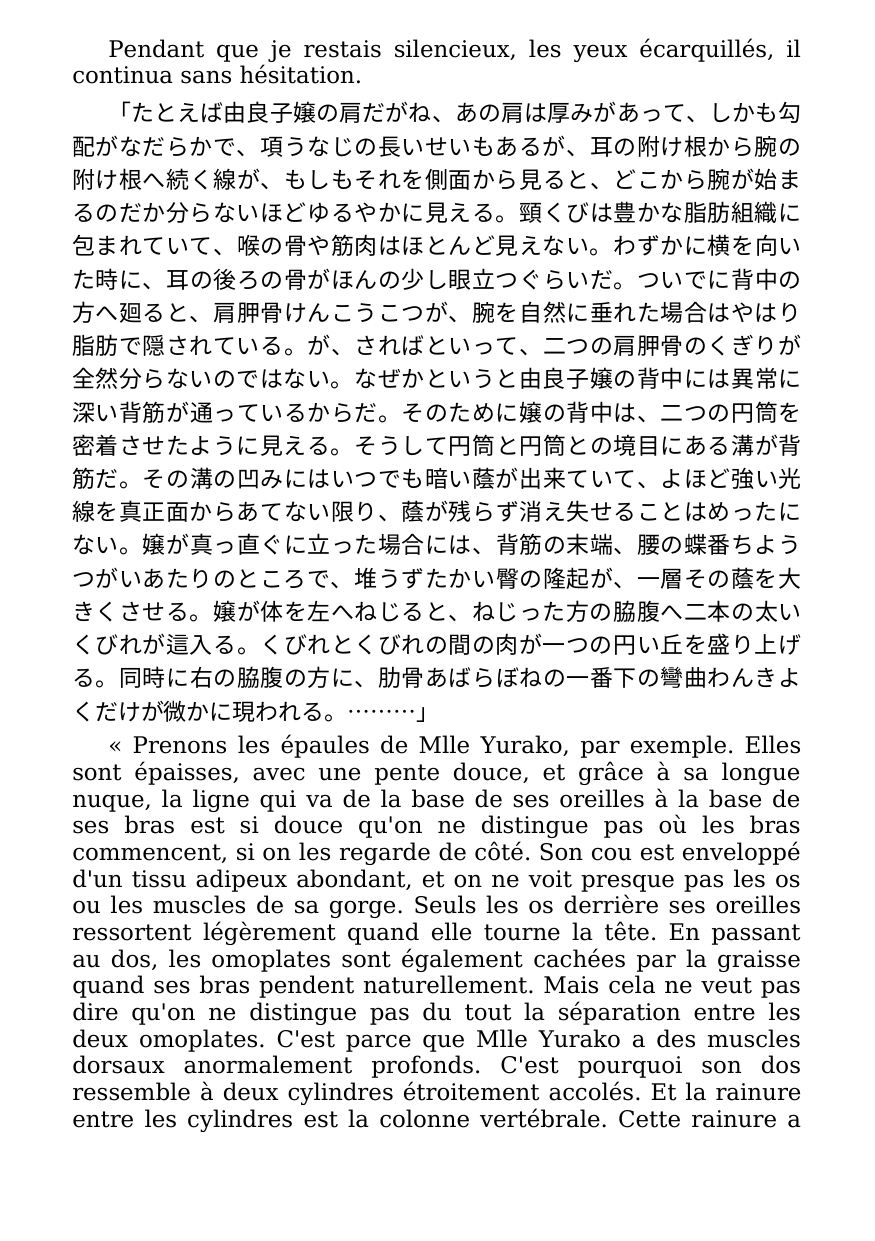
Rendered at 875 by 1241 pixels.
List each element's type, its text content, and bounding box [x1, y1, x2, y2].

text 「たとえば由良子嬢の肩だがね、あの肩は厚みがあって、しかも勾配がなだらかで、項うなじの長いせいもあるが、耳の附け根から腕の附け根へ続く線が、もしもそれを側面から見ると、どこから腕が始まるのだか分らないほどゆるやかに見える。頸くびは豊かな脂肪組織に包まれていて、喉の骨や筋肉はほとんど見えない。わずかに横を向いた時に、耳の後ろの骨がほんの少し眼立つぐらいだ。ついでに背中の方へ廻ると、肩胛骨けんこうこつが、腕を自然に垂れた場合はやはり脂肪で隠されている。が、さればといって、二つの肩胛骨のくぎりが全然分らないのではない。なぜかというと由良子嬢の背中には異常に深い背筋が通っているからだ。そのために嬢の背中は、二つの円筒を密着させたように見える。そうして円筒と円筒との境目にある溝が背筋だ。その溝の凹みにはいつでも暗い蔭が出来ていて、よほど強い光線を真正面からあてない限り、蔭が残らず消え失せることはめったにない。嬢が真っ直ぐに立った場合には、背筋の末端、腰の蝶番ちようつがいあたりのところで、堆うずたかい臀の隆起が、一層その蔭を大きくさせる。嬢が体を左へねじると、ねじった方の脇腹へ二本の太いくびれが這入る。くびれとくびれの間の肉が一つの円い丘を盛り上げる。同時に右の脇腹の方に、肋骨あばらぼねの一番下の彎曲わんきよくだけが微かに現われる。………」 [72, 95, 802, 727]
text « Prenons les épaules de Mlle Yurako, par exemple. Elles sont épaisses, avec une pente douce, et grâce à sa longue nuque, la ligne qui va de la base de ses oreilles à la base de ses bras est si douce qu'on ne distingue pas où les bras commencent, si on les regarde de côté. Son cou est enveloppé d'un tissu adipeux abondant, et on ne voit presque pas les os ou les muscles de sa gorge. Seuls les os derrière ses oreilles ressortent légèrement quand elle tourne la tête. En passant au dos, les omoplates sont également cachées par la graisse quand ses bras pendent naturellement. Mais cela ne veut pas dire qu'on ne distingue pas du tout la séparation entre les deux omoplates. C'est parce que Mlle Yurako a des muscles dorsaux anormalement profonds. C'est pourquoi son dos ressemble à deux cylindres étroitement accolés. Et la rainure entre les cylindres est la colonne vertébrale. Cette rainure a [72, 733, 802, 1133]
text Pendant que je restais silencieux, les yeux écarquillés, il continua sans hésitation. [72, 36, 802, 89]
